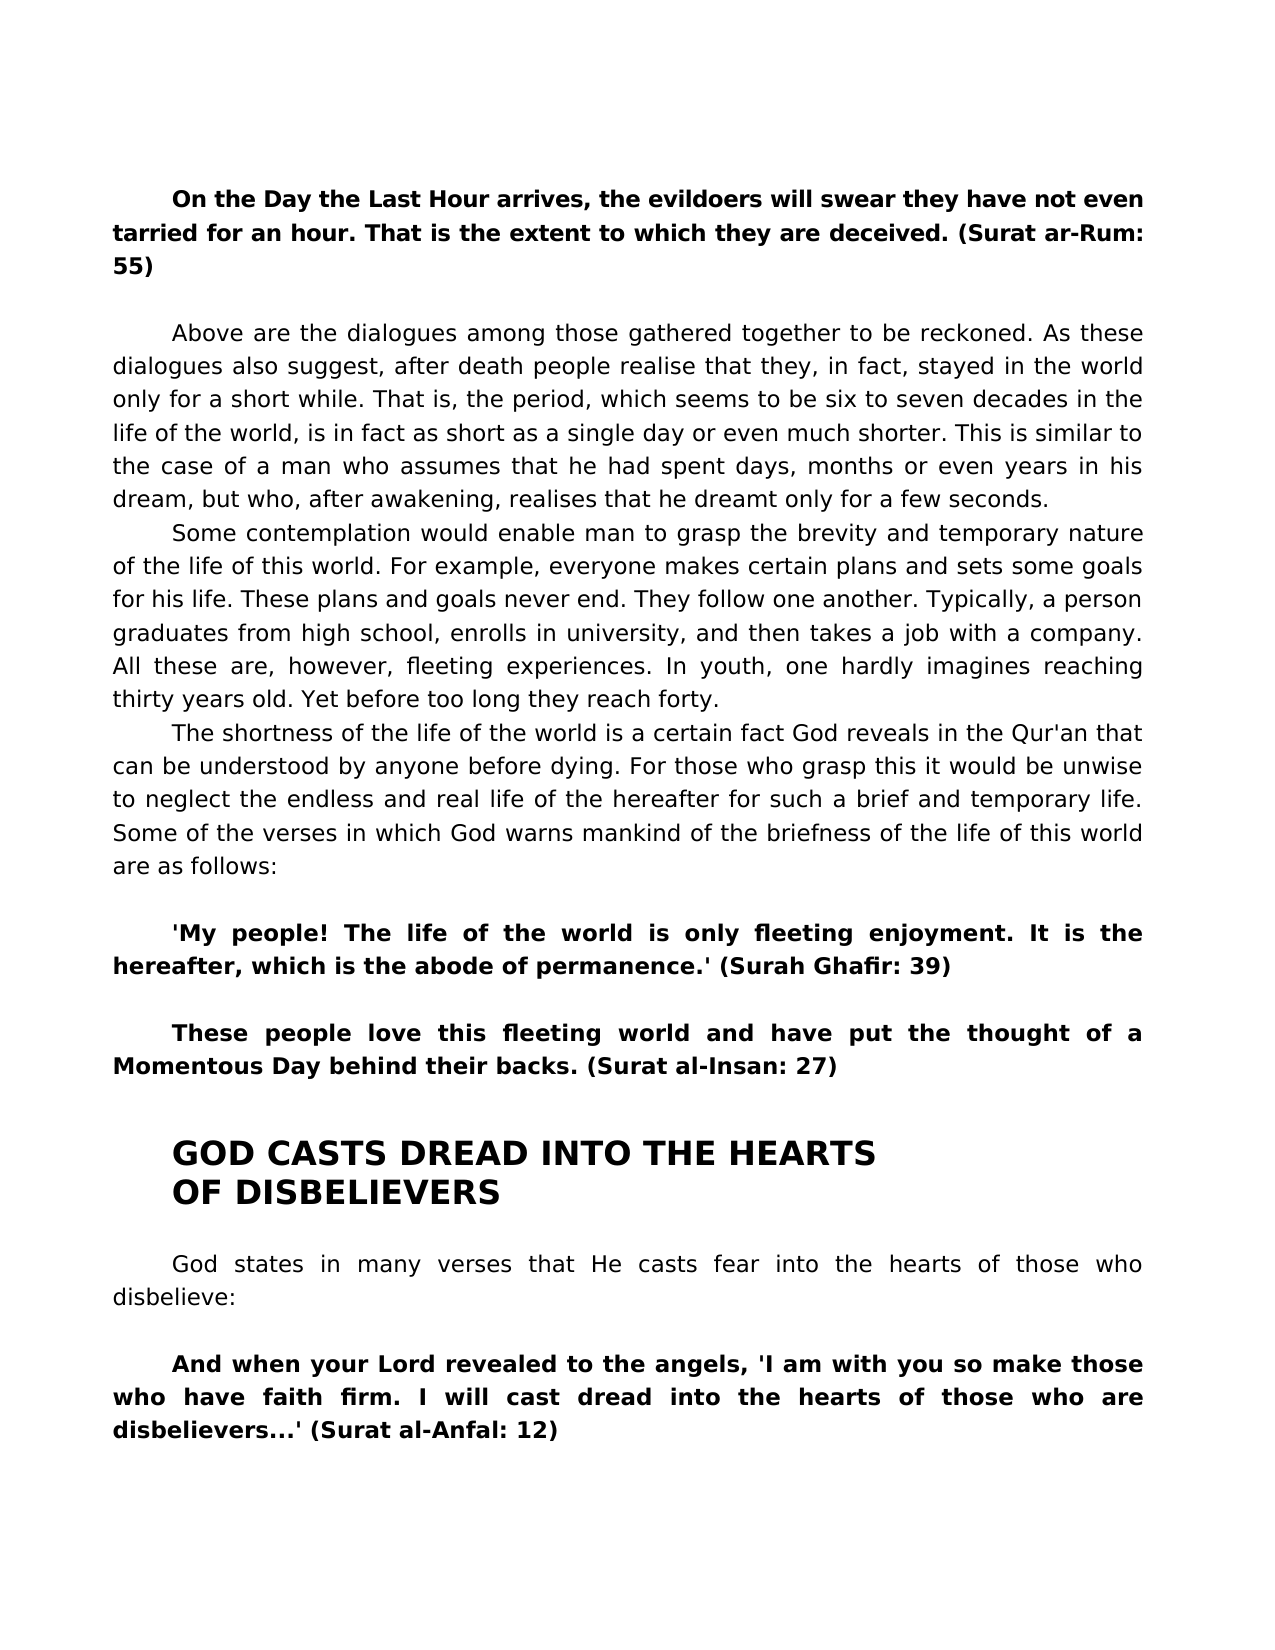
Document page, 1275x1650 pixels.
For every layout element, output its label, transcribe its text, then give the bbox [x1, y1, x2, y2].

text These people love this fleeting world and have put the thought of a Momentous Day behind their backs. (Surat al-Insan: 27) [112, 1014, 1145, 1081]
text God states in many verses that He casts fear into the hearts of those who disbelieve: [112, 1245, 1145, 1312]
text OF DISBELIEVERS [112, 1173, 1145, 1212]
text And when your Lord revealed to the angels, 'I am with you so make those who have faith firm. I will cast dread into the hearts of those who are disbelievers...' (Surat al-Anfal: 12) [112, 1345, 1145, 1445]
text GOD CASTS DREAD INTO THE HEARTS [112, 1134, 1145, 1173]
text 'My people! The life of the world is only fleeting enjoyment. It is the hereafter, which is the abode of permanence.' (Surah Ghafir: 39) [112, 914, 1145, 981]
text Above are the dialogues among those gathered together to be reckoned. As these dialogues also suggest, after death people realise that they, in fact, stayed in the world only for a short while. That is, the period, which seems to be six to seven decades in the life of the world, is in fact as short as a single day or even much shorter. This is similar to the case of a man who assumes that he had spent days, months or even years in his dream, but who, after awakening, realises that he dreamt only for a few seconds. [112, 314, 1145, 514]
text Some contemplation would enable man to grasp the brevity and temporary nature of the life of this world. For example, everyone makes certain plans and sets some goals for his life. These plans and goals never end. They follow one another. Typically, a person graduates from high school, enrolls in university, and then takes a job with a company. All these are, however, fleeting experiences. In youth, one hardly imagines reaching thirty years old. Yet before too long they reach forty. [112, 514, 1145, 714]
text On the Day the Last Hour arrives, the evildoers will swear they have not even tarried for an hour. That is the extent to which they are deceived. (Surat ar-Rum: 55) [112, 181, 1145, 281]
text The shortness of the life of the world is a certain fact God reveals in the Qur'an that can be understood by anyone before dying. For those who grasp this it would be unwise to neglect the endless and real life of the hereafter for such a brief and temporary life. Some of the verses in which God warns mankind of the briefness of the life of this world are as follows: [112, 714, 1145, 881]
